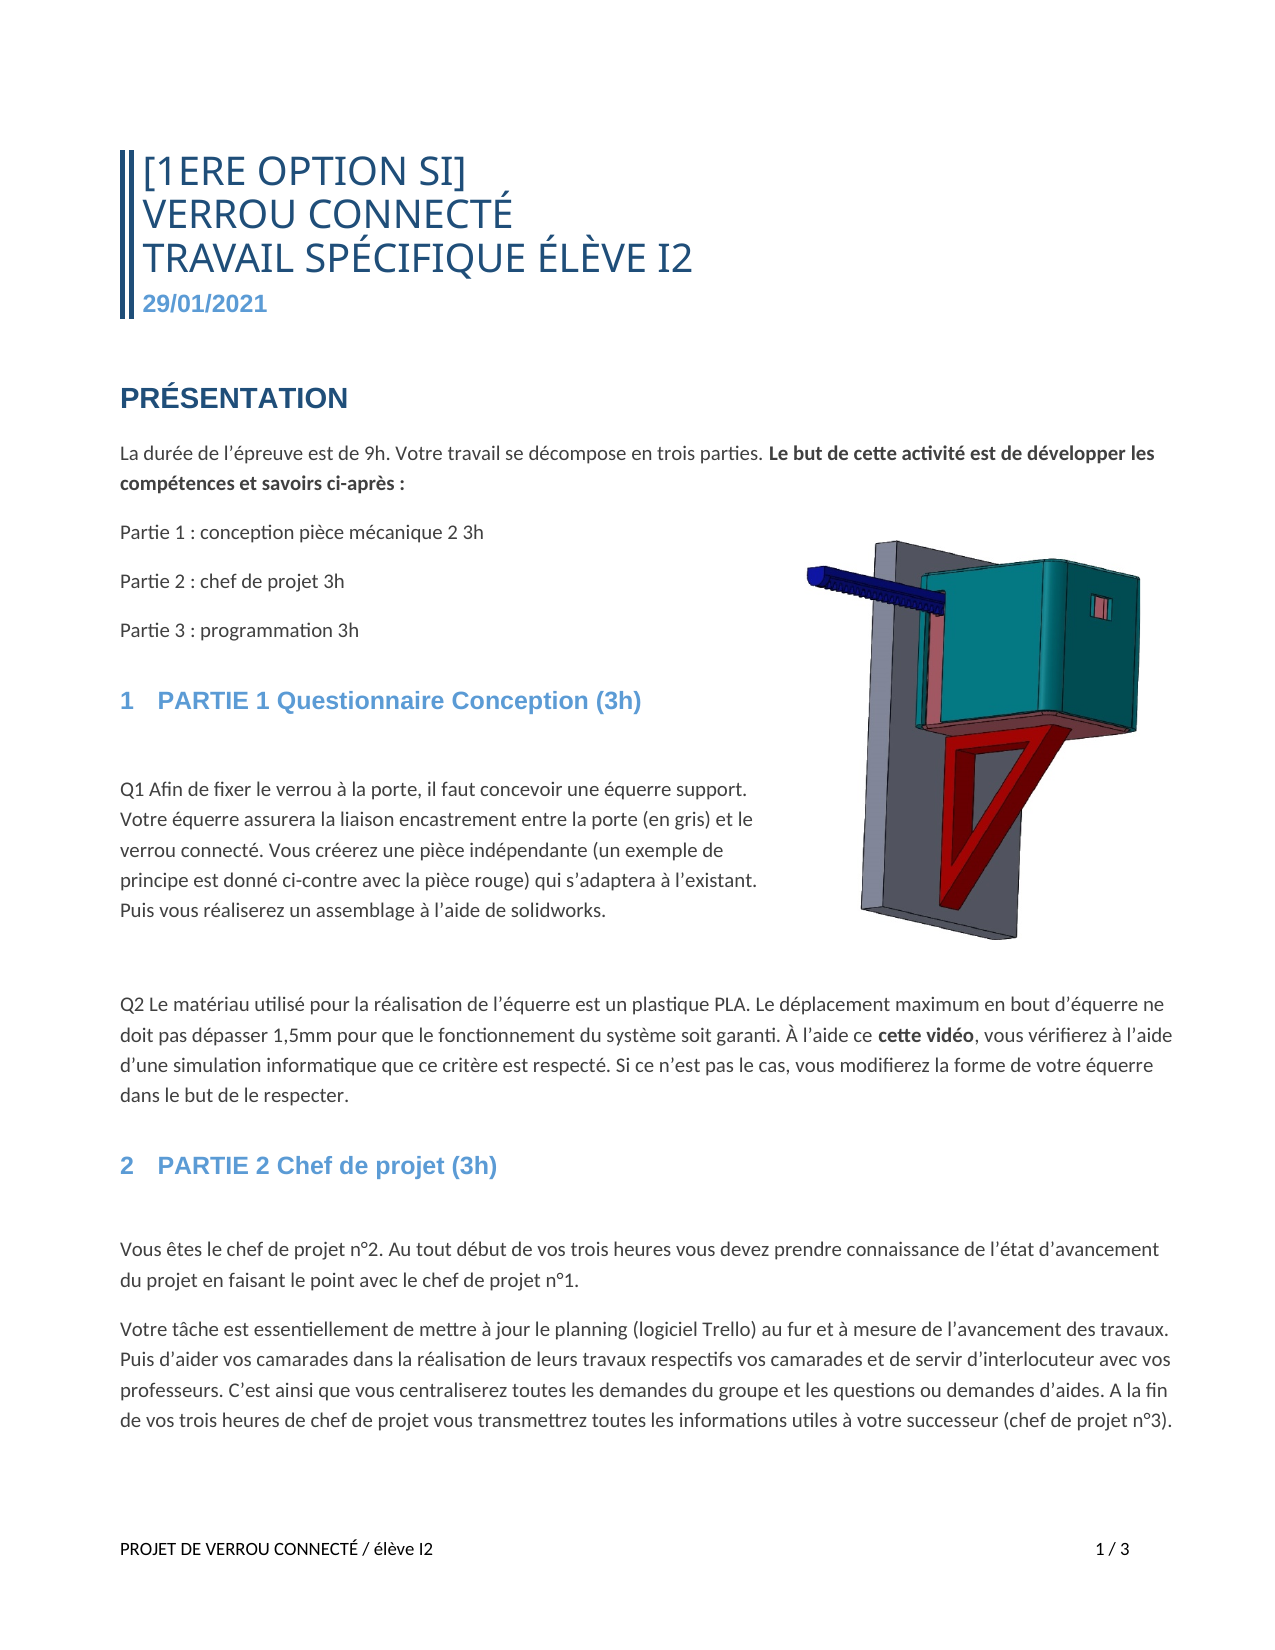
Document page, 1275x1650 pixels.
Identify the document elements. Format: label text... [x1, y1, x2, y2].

text Partie 3 : programmation 3h [120, 618, 819, 643]
title travail spécifique élève I2 [134, 237, 1176, 281]
picture [819, 540, 1143, 942]
text Q2 Le matériau utilisé pour la réalisation de l’équerre est un plastique PLA. Le déplacement maximum en bout d’équerre ne doit pas dépasser 1,5mm pour que le fonctionnement du système soit garanti. À l’aide ce cette vidéo, vous vérifierez à l’aide d’une simulation informatique que ce critère est respecté. Si ce n’est pas le cas, vous modifierez la forme de votre équerre dans le but de le respecter. [120, 991, 1176, 1108]
title [1ere option SI] VERROU connecté [134, 150, 1176, 237]
text [1143, 618, 1176, 643]
text Partie 1 : conception pièce mécanique 2 3h [120, 519, 1176, 545]
subtitle PRÉSENTATION [120, 381, 1176, 415]
subtitle [1143, 686, 1176, 714]
text Vous êtes le chef de projet n°2. Au tout début de vos trois heures vous devez prendre connaissance de l’état d’avancement du projet en faisant le point avec le chef de projet n°1. [120, 1236, 1176, 1292]
subtitle 29/01/2021 [134, 289, 1176, 319]
text Q1 Afin de fixer le verrou à la porte, il faut concevoir une équerre support. Votre équerre assurera la liaison encastrement entre la porte (en gris) et le verrou connecté. Vous créerez une pièce indépendante (un exemple de principe est donné ci-contre avec la pièce rouge) qui s’adaptera à l’existant. Puis vous réaliserez un assemblage à l’aide de solidworks. [120, 776, 819, 923]
text [1143, 568, 1176, 594]
subtitle PARTIE 1 Questionnaire Conception (3h) [120, 686, 819, 714]
text Partie 2 : chef de projet 3h [120, 568, 819, 594]
text Votre tâche est essentiellement de mettre à jour le planning (logiciel Trello) au fur et à mesure de l’avancement des travaux. Puis d’aider vos camarades dans la réalisation de leurs travaux respectifs vos camarades et de servir d’interlocuteur avec vos professeurs. C’est ainsi que vous centraliserez toutes les demandes du groupe et les questions ou demandes d’aides. A la fin de vos trois heures de chef de projet vous transmettrez toutes les informations utiles à votre successeur (chef de projet n°3). [120, 1316, 1176, 1433]
subtitle PARTIE 2 Chef de projet (3h) [120, 1151, 1176, 1179]
text La durée de l’épreuve est de 9h. Votre travail se décompose en trois parties. Le but de cette activité est de développer les compétences et savoirs ci-après : [120, 440, 1176, 496]
